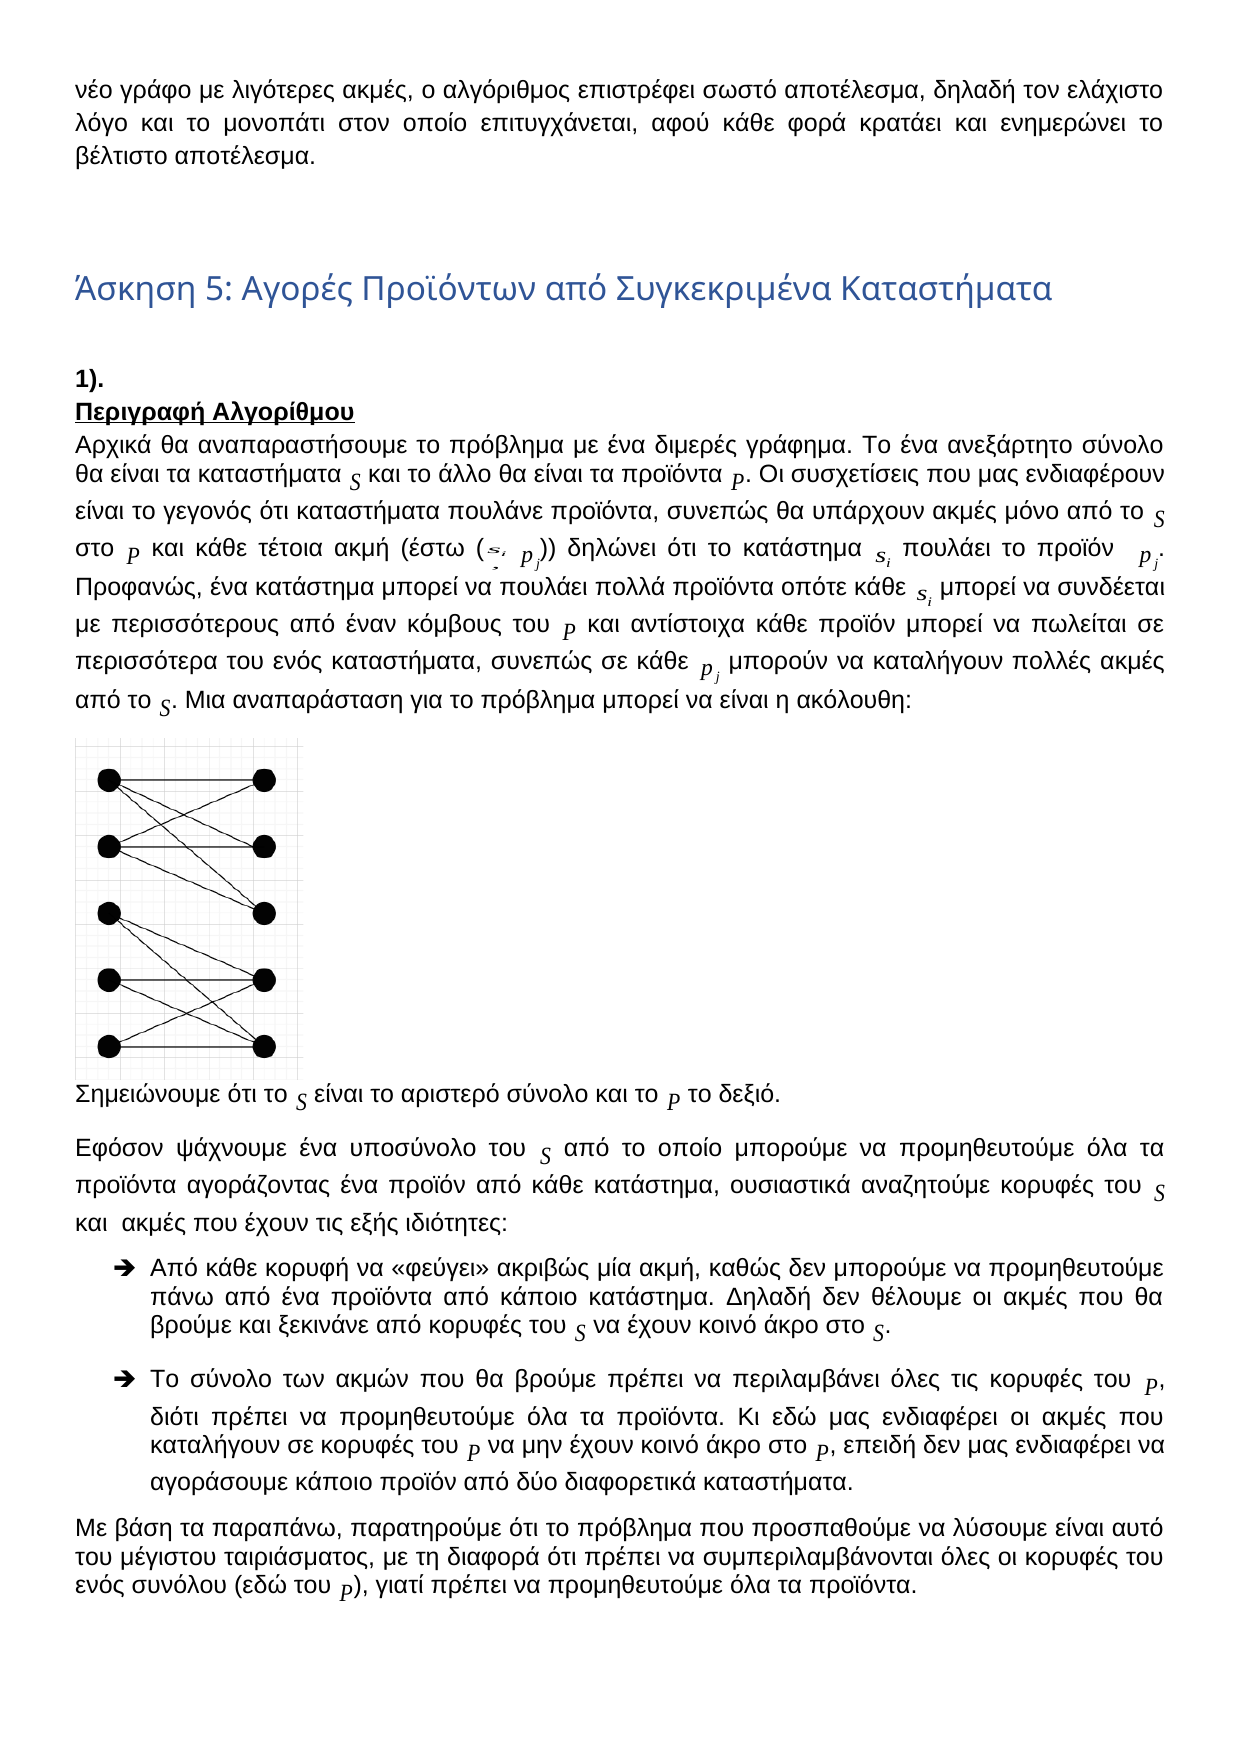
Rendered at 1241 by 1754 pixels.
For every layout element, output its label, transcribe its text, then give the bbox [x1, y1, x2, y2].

text Σημειώνουμε ότι το είναι το αριστερό σύνολο και το το δεξιό. [75, 738, 1165, 1116]
list Το σύνολο των ακμών που θα βρούμε πρέπει να περιλαμβάνει όλες τις κορυφές του , διότι πρέπει να προμηθευτούμε όλα τα προϊόντα. Κι εδώ μας ενδιαφέρει οι ακμές που καταλήγουν σε κορυφές του να μην έχουν κοινό άκρο στο , επειδή δεν μας ενδιαφέρει να αγοράσουμε κάποιο προϊόν από δύο διαφορετικά καταστήματα. [112, 1364, 1165, 1496]
text Εφόσον ψάχνουμε ένα υποσύνολο του από το οποίο μπορούμε να προμηθευτούμε όλα τα προϊόντα αγοράζοντας ένα προϊόν από κάθε κατάστημα, ουσιαστικά αναζητούμε κορυφές του και ακμές που έχουν τις εξής ιδιότητες: [75, 1133, 1165, 1236]
text Αρχικά θα αναπαραστήσουμε το πρόβλημα με ένα διμερές γράφημα. Το ένα ανεξάρτητο σύνολο θα είναι τα καταστήματα και το άλλο θα είναι τα προϊόντα . Οι συσχετίσεις που μας ενδιαφέρουν είναι το γεγονός ότι καταστήματα πουλάνε προϊόντα, συνεπώς θα υπάρχουν ακμές μόνο από το στο και κάθε τέτοια ακμή (έστω ( )) δηλώνει ότι το κατάστημα πουλάει το προϊόν . Προφανώς, ένα κατάστημα μπορεί να πουλάει πολλά προϊόντα οπότε κάθε μπορεί να συνδέεται με περισσότερους από έναν κόμβους του και αντίστοιχα κάθε προϊόν μπορεί να πωλείται σε περισσότερα του ενός καταστήματα, συνεπώς σε κάθε μπορούν να καταλήγουν πολλές ακμές από το . Μια αναπαράσταση για το πρόβλημα μπορεί να είναι η ακόλουθη: [75, 430, 1165, 722]
subtitle Άσκηση 5: Αγορές Προϊόντων από Συγκεκριμένα Καταστήματα [75, 265, 1165, 311]
list Από κάθε κορυφή να «φεύγει» ακριβώς μία ακμή, καθώς δεν μπορούμε να προμηθευτούμε πάνω από ένα προϊόντα από κάποιο κατάστημα. Δηλαδή δεν θέλουμε οι ακμές που θα βρούμε και ξεκινάνε από κορυφές του να έχουν κοινό άκρο στο . [112, 1253, 1165, 1348]
text Η ορθότητα του αλγορίθμου έγκειται στην παρατήρηση που διατυπώσαμε προηγουμένως, στην περιγραφή του αλγορίθμου. Ένα ελάχιστο ως προς το κόστος μονοπάτι, έστω κόστους έχει μια ακμή ελάχιστης χωρητικότητας, έστω . Αυτό που μας ενδιαφέρει είναι ο ελάχιστος λόγος μεταξύ όλων των μονοπατιών. Το έχει λόγο Ξέρουμε ότι το έχει ελάχιστο κόστος, συνεπώς όλα τα υπόλοιπα μονοπάτια έχουν κόστος μεγαλύτερο από . Για να έχουν «ελπίδα» αυτά να είναι βέλτιστα, πρέπει να έχουν χωρητικότητα μεγαλύτερη από , συνεπώς αποκλείεται να χρησιμοποιούν ακμές χωρητικότητας μικρότερης από , διότι αν τις χρησιμοποιούσαν, δεν θα ήταν βέλτιστα. Άρα, μπορούμε να διαγράψουμε αυτές τις ακμές χωρίς να χάσουμε περιπτώσεις υποψήφιων βέλτιστων μονοπατιών. Συνεχίζοντας αναδρομικά στο νέο γράφο με λιγότερες ακμές, ο αλγόριθμος επιστρέφει σωστό αποτέλεσμα, δηλαδή τον ελάχιστο λόγο και το μονοπάτι στον οποίο επιτυγχάνεται, αφού κάθε φορά κρατάει και ενημερώνει το βέλτιστο αποτέλεσμα. [75, 75, 1165, 170]
text Με βάση τα παραπάνω, παρατηρούμε ότι το πρόβλημα που προσπαθούμε να λύσουμε είναι αυτό του μέγιστου ταιριάσματος, με τη διαφορά ότι πρέπει να συμπεριλαμβάνονται όλες οι κορυφές του ενός συνόλου (εδώ του ), γιατί πρέπει να προμηθευτούμε όλα τα προϊόντα. [75, 1513, 1165, 1607]
text Περιγραφή Αλγορίθμου [75, 397, 1165, 426]
text 1). [75, 364, 1165, 393]
